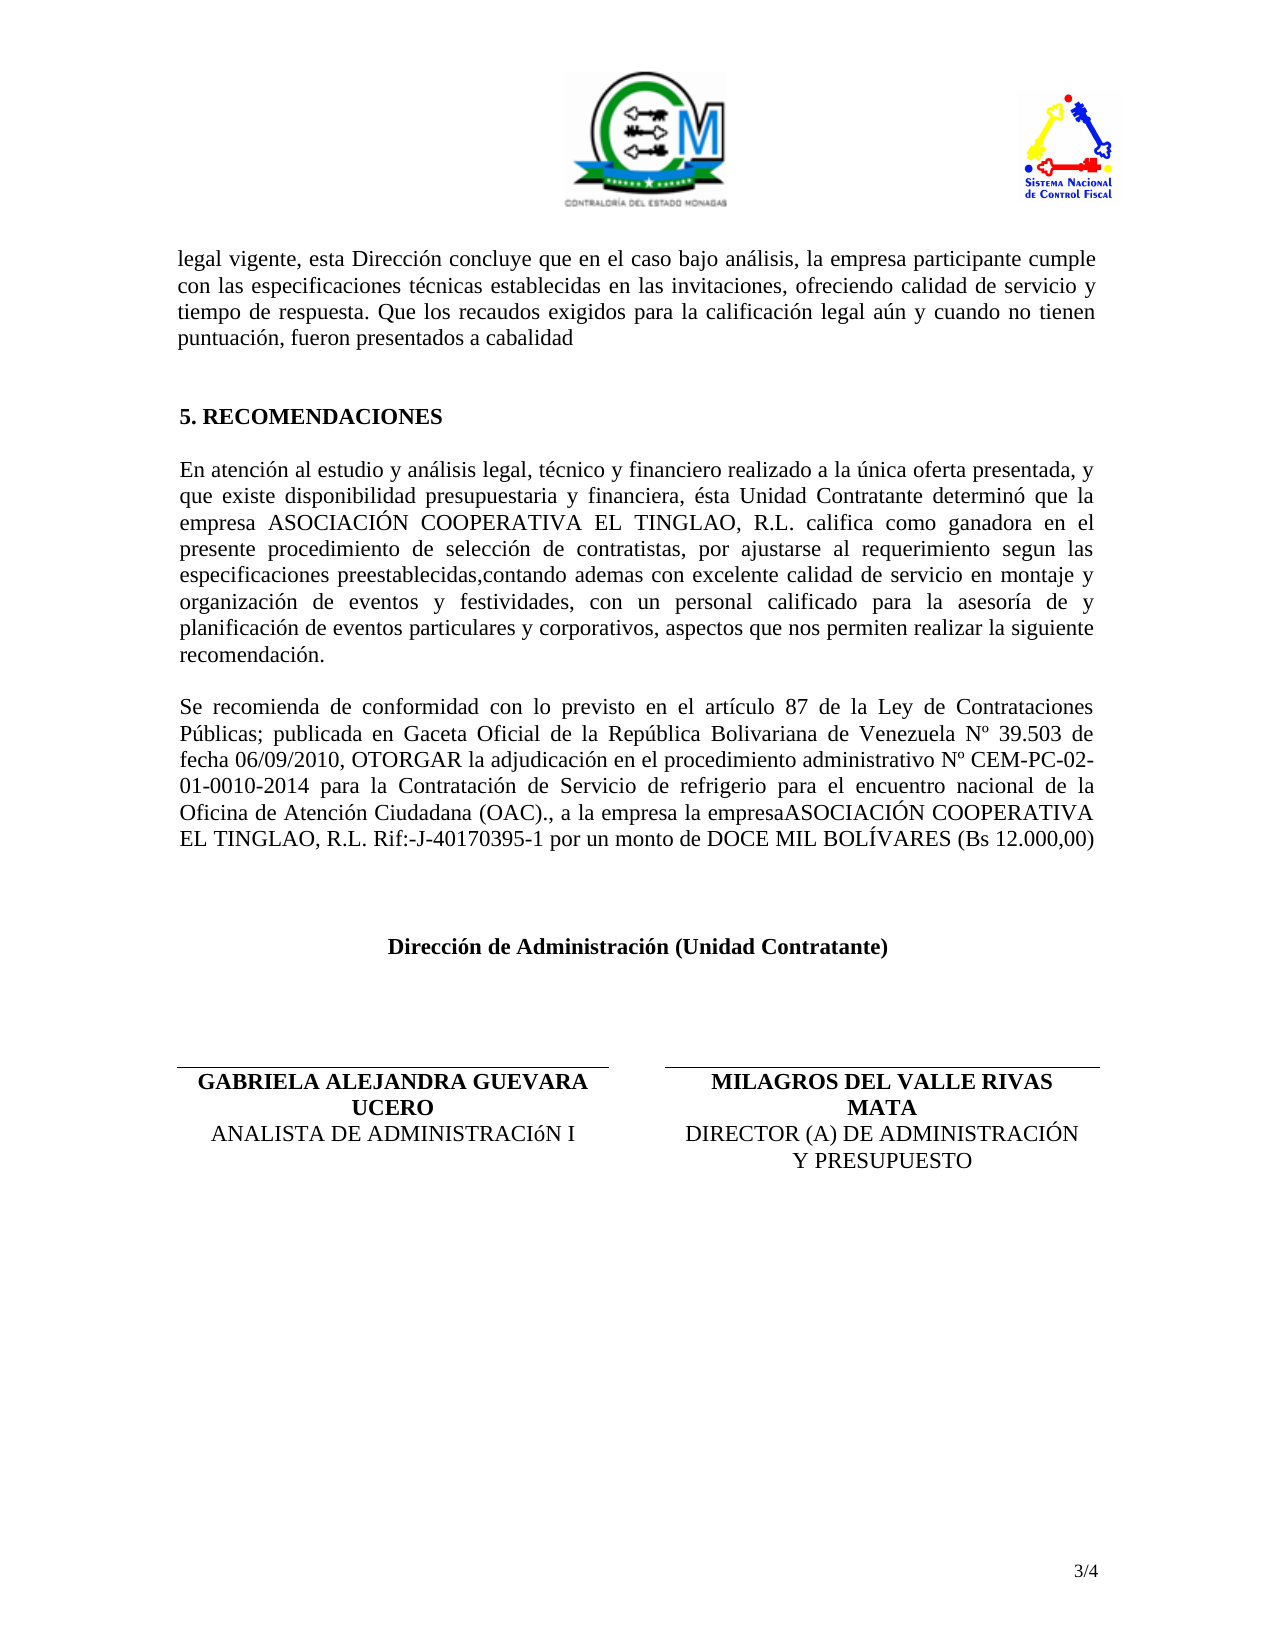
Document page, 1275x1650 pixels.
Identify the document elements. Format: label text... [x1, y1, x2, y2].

text 5. RECOMENDACIONES [179, 403, 1095, 430]
picture [562, 69, 730, 210]
picture [1017, 91, 1121, 201]
table_header [609, 1067, 665, 1173]
table_header GABRIELA ALEJANDRA GUEVARA UCERO ANALISTA DE ADMINISTRACIóN I [177, 1068, 608, 1173]
text En atención al estudio y análisis legal, técnico y financiero realizado a la única oferta presentada, y que existe disponibilidad presupuestaria y financiera, ésta Unidad Contratante determinó que la empresa ASOCIACIÓN COOPERATIVA EL TINGLAO, R.L. califica como ganadora en el presente procedimiento de selección de contratistas, por ajustarse al requerimiento segun las especificaciones preestablecidas,contando ademas con excelente calidad de servicio en montaje y organización de eventos y festividades, con un personal calificado para la asesoría de y planificación de eventos particulares y corporativos, aspectos que nos permiten realizar la siguiente recomendación. Se recomienda de conformidad con lo previsto en el artículo 87 de la Ley de Contrataciones Públicas; publicada en Gaceta Oficial de la República Bolivariana de Venezuela Nº 39.503 de fecha 06/09/2010, OTORGAR la adjudicación en el procedimiento administrativo Nº CEM-PC-02-01-0010-2014 para la Contratación de Servicio de refrigerio para el encuentro nacional de la Oficina de Atención Ciudadana (OAC)., a la empresa la empresaASOCIACIÓN COOPERATIVA EL TINGLAO, R.L. Rif:-J-40170395-1 por un monto de DOCE MIL BOLÍVARES (Bs 12.000,00) [179, 456, 1095, 878]
table_header Dirección de Administración (Unidad Contratante) [178, 933, 1098, 985]
table_header MILAGROS DEL VALLE RIVAS MATA DIRECTOR (A) DE ADMINISTRACIÓN Y PRESUPUESTO [665, 1068, 1099, 1173]
text legal vigente, esta Dirección concluye que en el caso bajo análisis, la empresa participante cumple con las especificaciones técnicas establecidas en las invitaciones, ofreciendo calidad de servicio y tiempo de respuesta. Que los recaudos exigidos para la calificación legal aún y cuando no tienen puntuación, fueron presentados a cabalidad [177, 245, 1098, 351]
